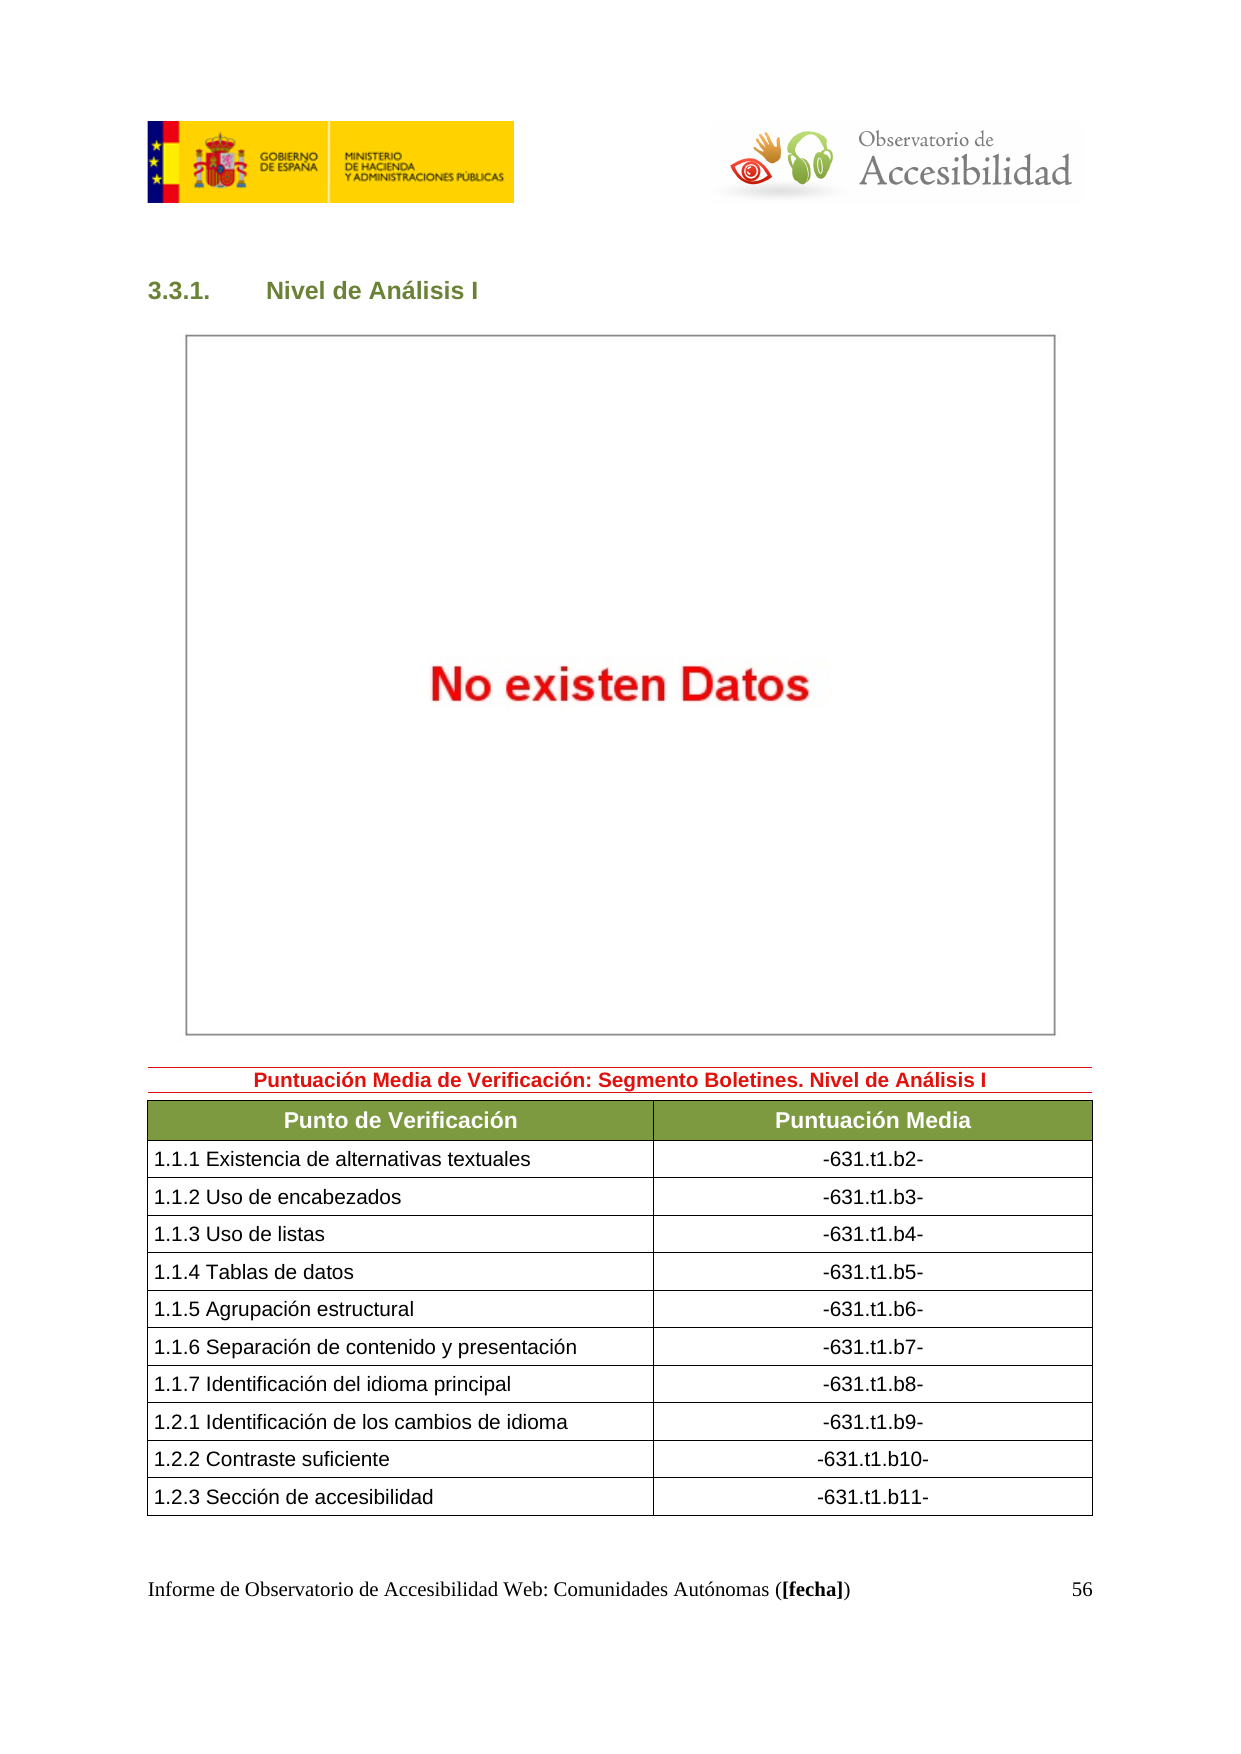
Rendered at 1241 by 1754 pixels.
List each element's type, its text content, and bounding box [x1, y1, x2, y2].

table_cell -631.t1.b2- [654, 1141, 1092, 1177]
table_cell 1.2.1 Identificación de los cambios de idioma [148, 1403, 653, 1440]
table_cell 1.1.2 Uso de encabezados [148, 1178, 653, 1215]
table_cell 1.2.3 Sección de accesibilidad [148, 1478, 653, 1515]
table_cell 1.1.4 Tablas de datos [148, 1253, 653, 1290]
table_cell 1.1.3 Uso de listas [148, 1216, 653, 1252]
table_cell -631.t1.b11- [654, 1478, 1092, 1515]
table_cell -631.t1.b3- [654, 1178, 1092, 1215]
table_cell -631.t1.b6- [654, 1291, 1092, 1327]
list Nivel de Análisis I [148, 276, 1092, 304]
table_cell 1.1.6 Separación de contenido y presentación [148, 1328, 653, 1365]
table_cell -631.t1.b8- [654, 1366, 1092, 1402]
picture [147, 121, 514, 203]
table_cell -631.t1.b10- [654, 1441, 1092, 1477]
table_header Punto de Verificación [148, 1101, 653, 1140]
table_cell -631.t1.b9- [654, 1403, 1092, 1440]
table_cell 1.2.2 Contraste suficiente [148, 1441, 653, 1477]
table_cell 1.1.5 Agrupación estructural [148, 1291, 653, 1327]
table_cell -631.t1.b4- [654, 1216, 1092, 1252]
picture [710, 122, 1086, 205]
table_cell -631.t1.b5- [654, 1253, 1092, 1290]
table_cell -631.t1.b7- [654, 1328, 1092, 1365]
table_cell 1.1.1 Existencia de alternativas textuales [148, 1141, 653, 1177]
text Puntuación Media de Verificación: Segmento Boletines. Nivel de Análisis I [148, 1068, 1092, 1092]
picture [178, 332, 1062, 1042]
table_cell 1.1.7 Identificación del idioma principal [148, 1366, 653, 1402]
table_header Puntuación Media [654, 1101, 1092, 1140]
